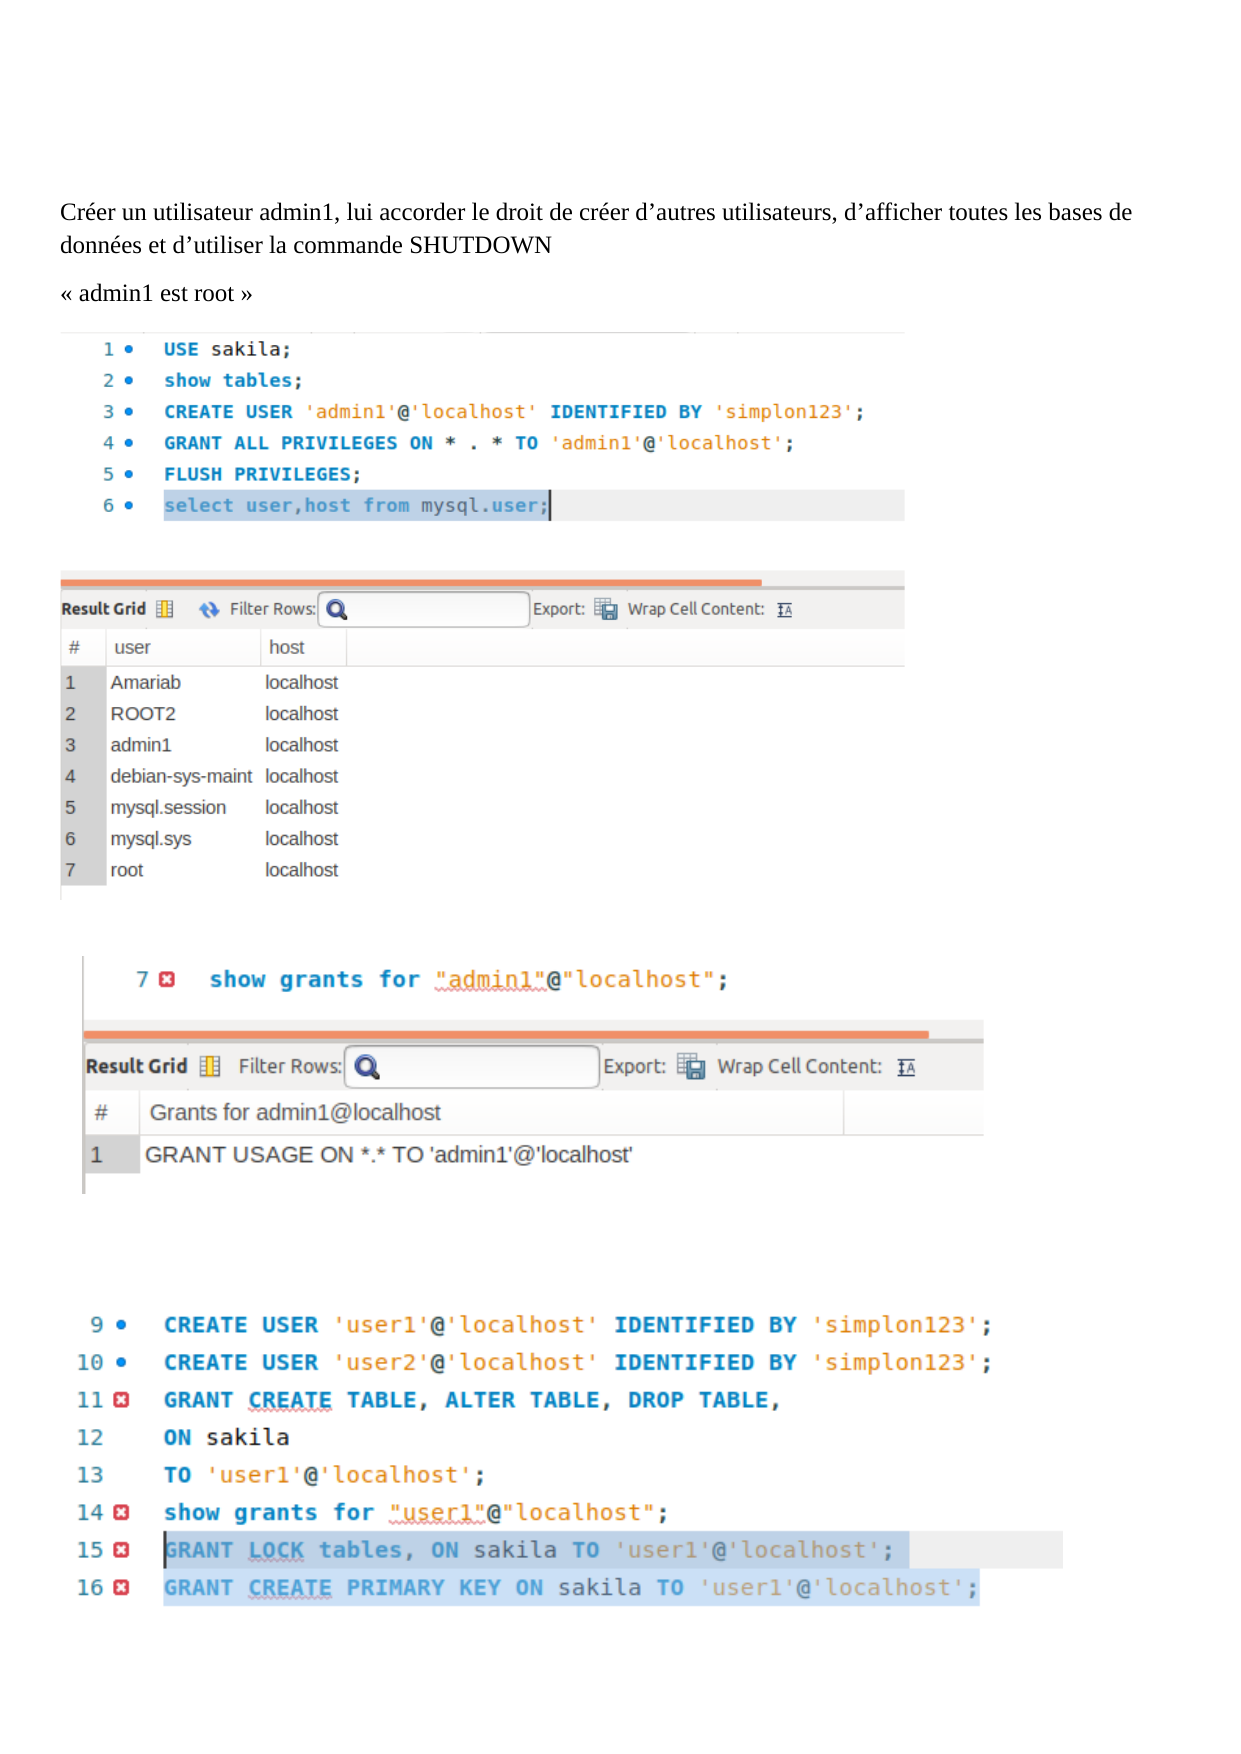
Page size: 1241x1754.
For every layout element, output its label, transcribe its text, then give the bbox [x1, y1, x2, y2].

picture [60, 332, 905, 900]
picture [62, 1303, 1063, 1647]
picture [82, 956, 984, 1194]
text « admin1 est root » [60, 278, 1164, 307]
text Créer un utilisateur admin1, lui accorder le droit de créer d’autres utilisateurs, d’afficher toutes les bases de données et d’utiliser la commande SHUTDOWN [60, 197, 1164, 259]
